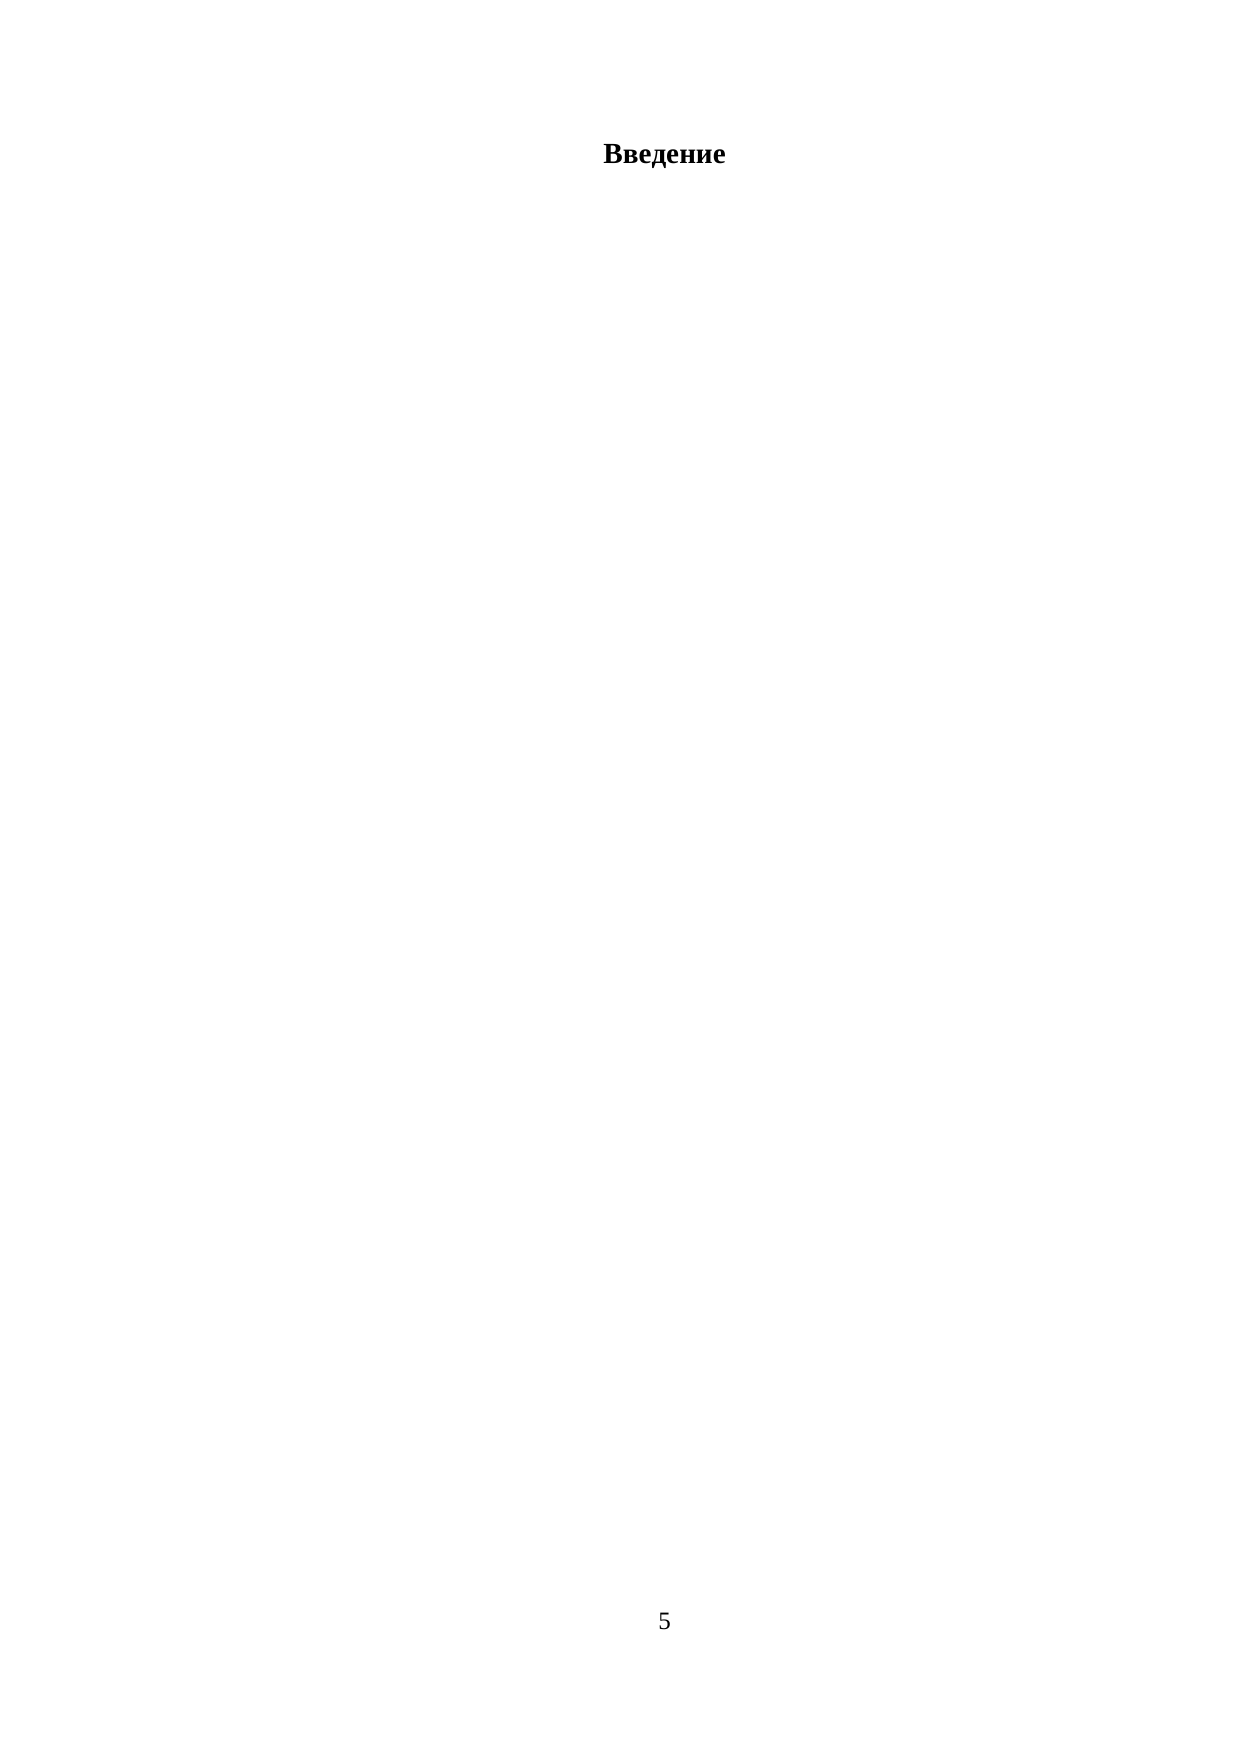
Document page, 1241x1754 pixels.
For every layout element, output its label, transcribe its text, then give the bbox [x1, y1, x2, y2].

subtitle Введение [177, 136, 1152, 169]
